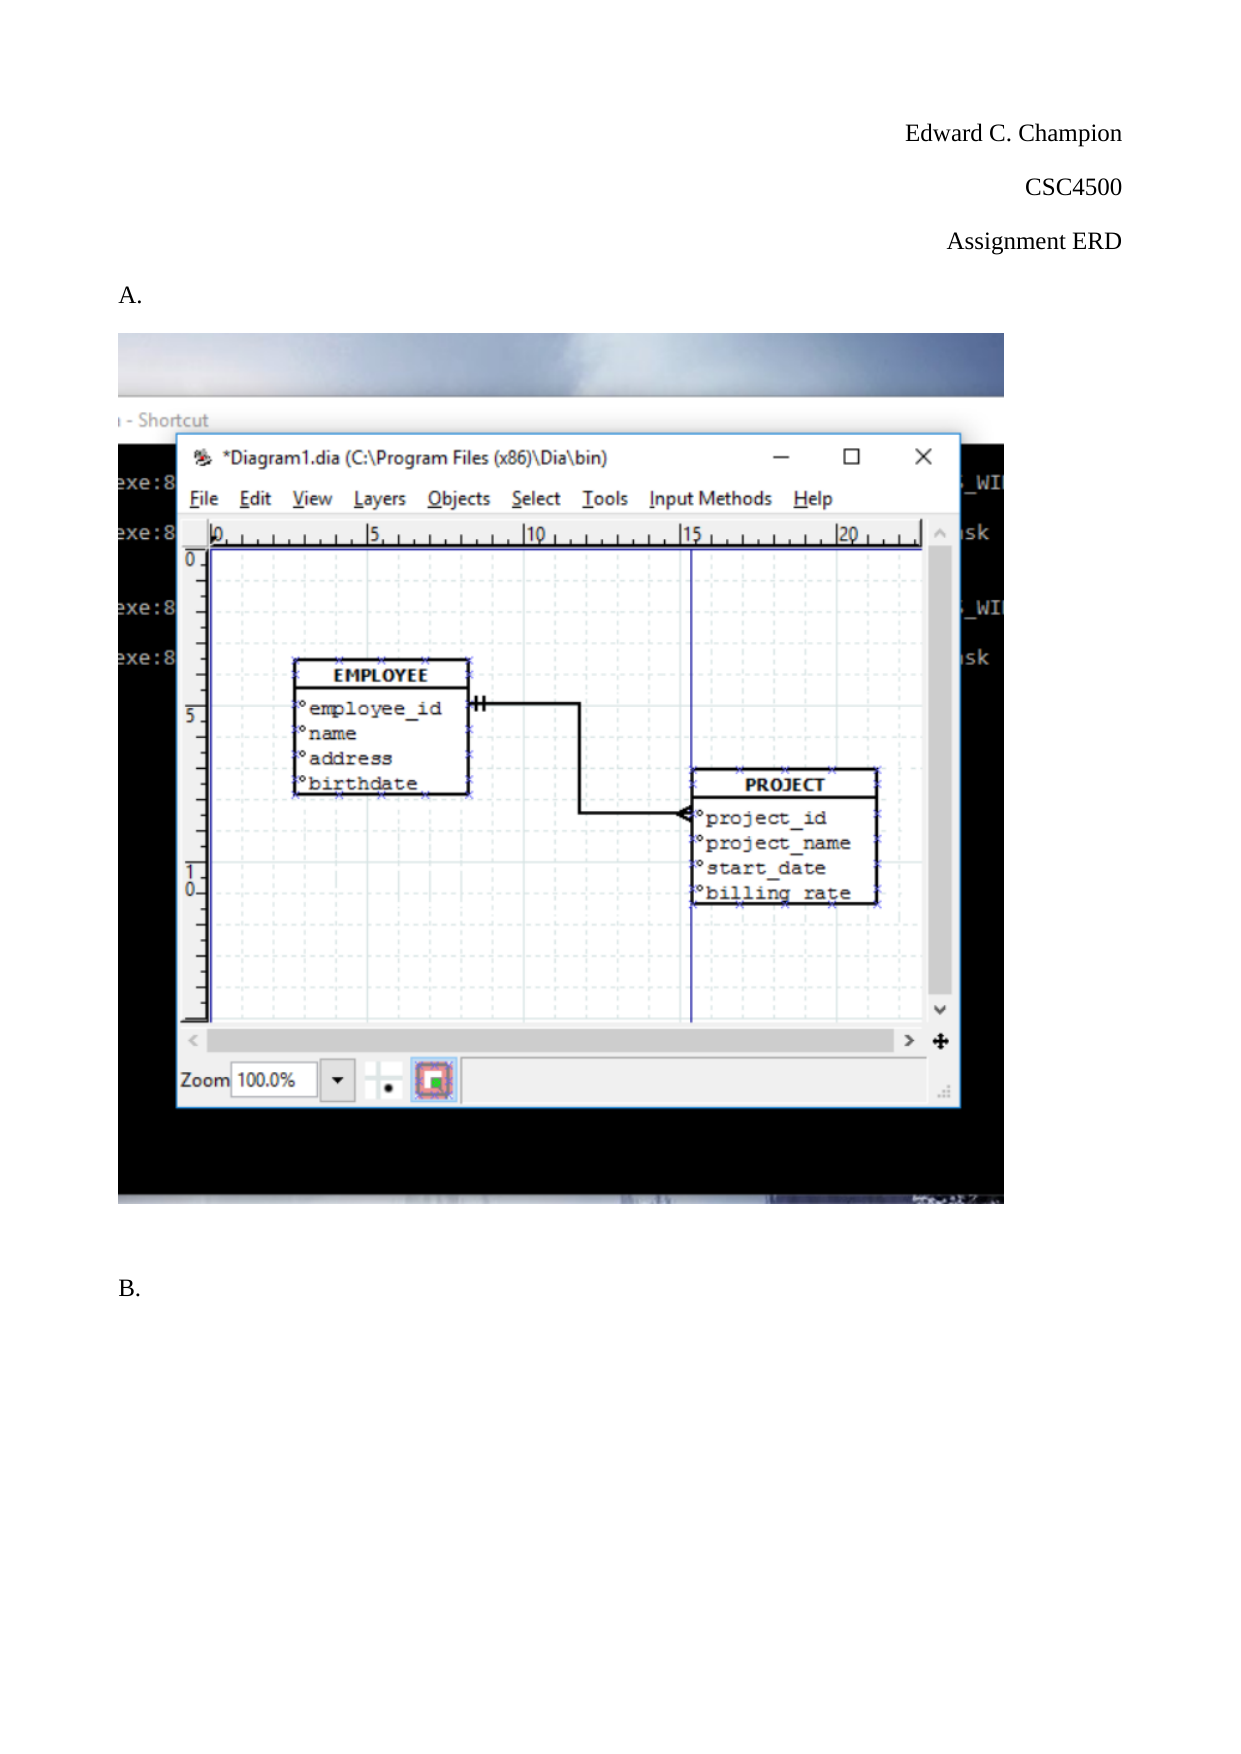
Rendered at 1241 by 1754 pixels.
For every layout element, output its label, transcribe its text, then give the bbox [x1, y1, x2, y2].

text A. [118, 280, 1122, 308]
text B. [118, 1273, 1122, 1302]
text Assignment ERD [118, 226, 1122, 254]
text Edward C. Champion [118, 118, 1122, 147]
text CSC4500 [118, 172, 1122, 201]
